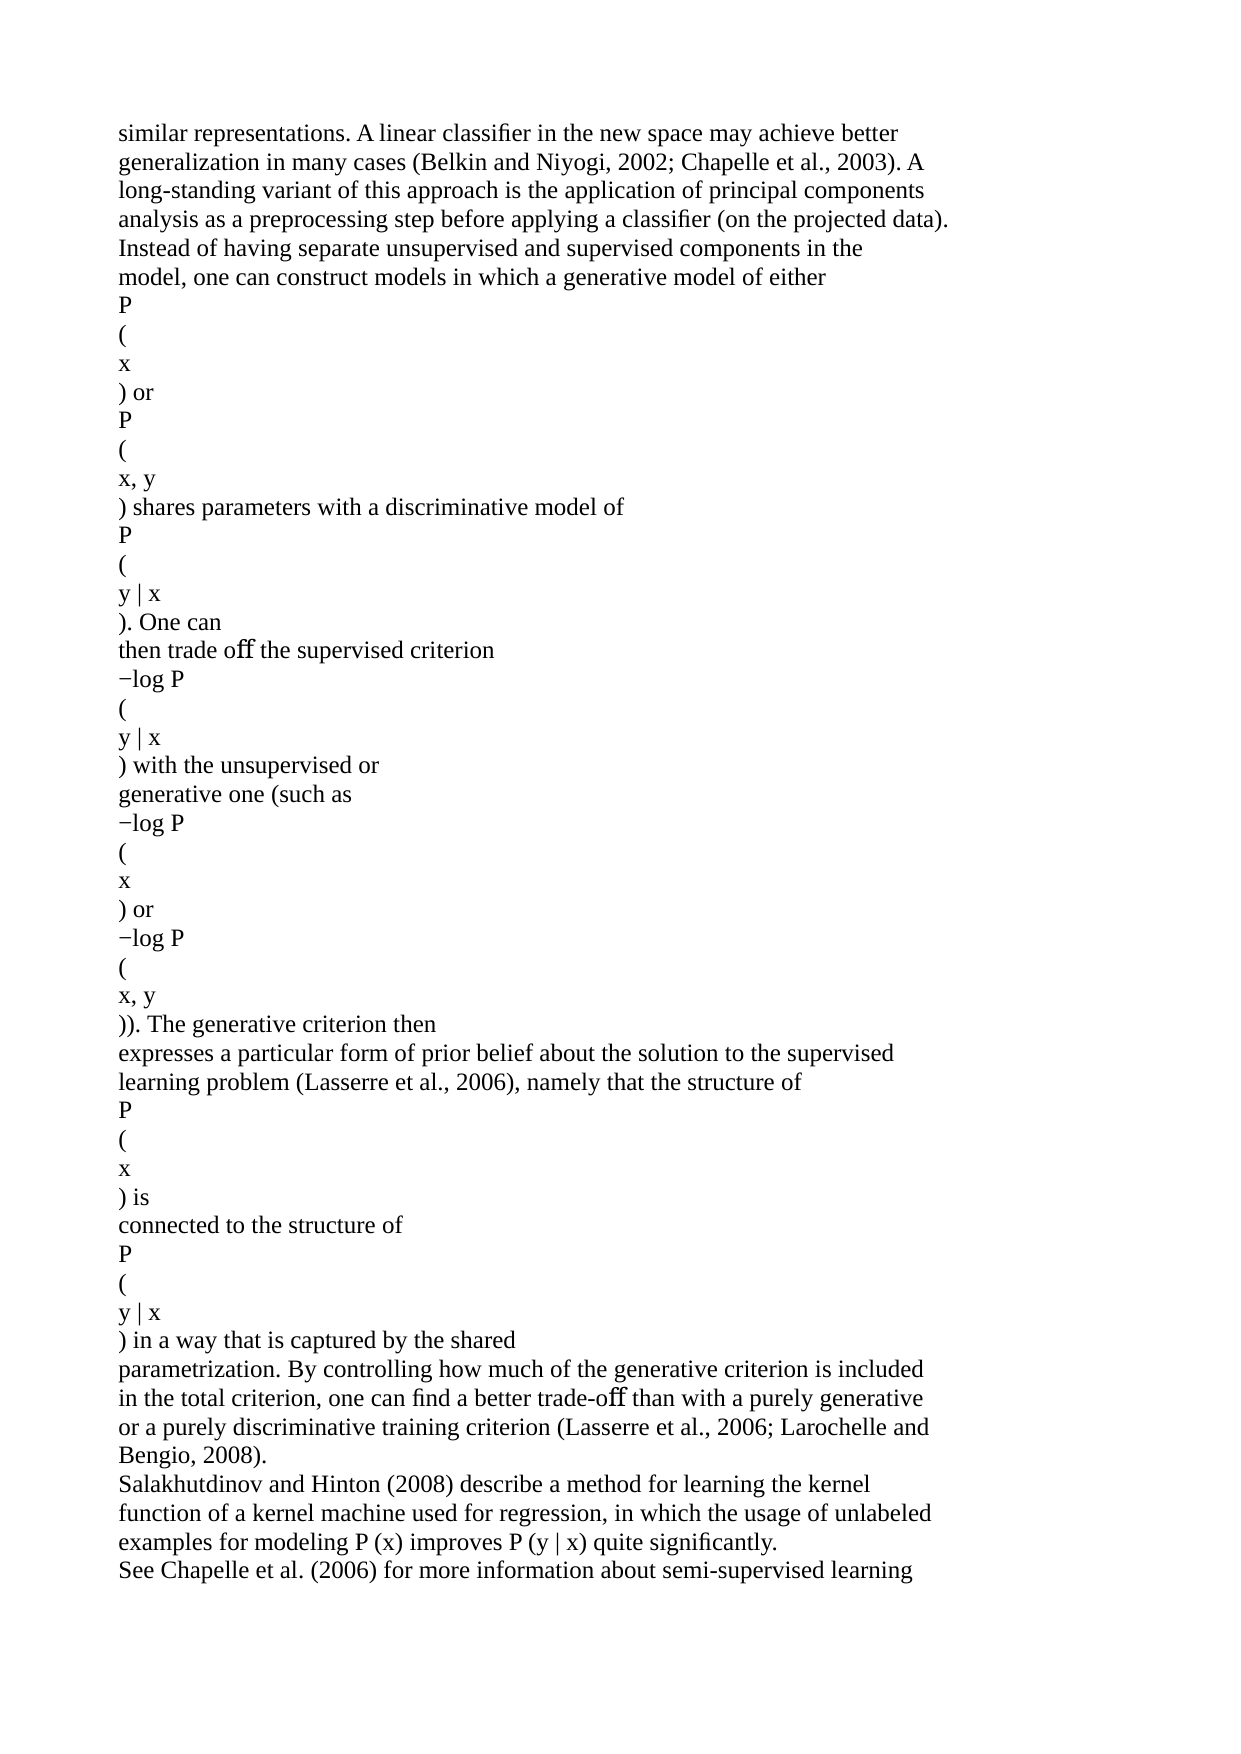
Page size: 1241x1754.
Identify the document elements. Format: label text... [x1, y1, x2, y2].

text ) in a way that is captured by the shared [118, 1326, 1122, 1354]
text expresses a particular form of prior belief about the solution to the supervised [118, 1038, 1122, 1067]
text generalization in many cases (Belkin and Niyogi, 2002; Chapelle et al., 2003). A [118, 147, 1122, 176]
text ( [118, 319, 1122, 348]
text ) shares parameters with a discriminative model of [118, 492, 1122, 521]
text x [118, 1153, 1122, 1182]
text examples for modeling P (x) improves P (y | x) quite signiﬁcantly. [118, 1527, 1122, 1556]
text ) or [118, 894, 1122, 923]
text learning problem (Lasserre et al., 2006), namely that the structure of [118, 1067, 1122, 1096]
text ( [118, 549, 1122, 578]
text Bengio, 2008). [118, 1441, 1122, 1469]
text ). One can [118, 607, 1122, 636]
text y | x [118, 1297, 1122, 1326]
text in the total criterion, one can ﬁnd a better trade-oﬀ than with a purely generative [118, 1383, 1122, 1412]
text P [118, 291, 1122, 319]
text similar representations. A linear classiﬁer in the new space may achieve better [118, 118, 1122, 147]
text generative one (such as [118, 779, 1122, 808]
text x [118, 866, 1122, 894]
text )). The generative criterion then [118, 1009, 1122, 1038]
text See Chapelle et al. (2006) for more information about semi-supervised learning [118, 1556, 1122, 1584]
text y | x [118, 578, 1122, 607]
text ) is [118, 1182, 1122, 1211]
text analysis as a preprocessing step before applying a classiﬁer (on the projected data). [118, 204, 1122, 233]
text then trade oﬀ the supervised criterion [118, 636, 1122, 664]
text P [118, 1096, 1122, 1124]
text ) or [118, 377, 1122, 406]
text P [118, 521, 1122, 549]
text function of a kernel machine used for regression, in which the usage of unlabeled [118, 1498, 1122, 1527]
text ) with the unsupervised or [118, 751, 1122, 779]
text connected to the structure of [118, 1211, 1122, 1239]
text model, one can construct models in which a generative model of either [118, 262, 1122, 291]
text −log P [118, 808, 1122, 837]
text Instead of having separate unsupervised and supervised components in the [118, 233, 1122, 262]
text x [118, 348, 1122, 377]
text ( [118, 1124, 1122, 1153]
text ( [118, 434, 1122, 463]
text −log P [118, 923, 1122, 952]
text Salakhutdinov and Hinton (2008) describe a method for learning the kernel [118, 1469, 1122, 1498]
text or a purely discriminative training criterion (Lasserre et al., 2006; Larochelle and [118, 1412, 1122, 1441]
text ( [118, 693, 1122, 722]
text long-standing variant of this approach is the application of principal components [118, 176, 1122, 204]
text y | x [118, 722, 1122, 751]
text ( [118, 837, 1122, 866]
text ( [118, 952, 1122, 981]
text x, y [118, 463, 1122, 492]
text x, y [118, 981, 1122, 1009]
text ( [118, 1268, 1122, 1297]
text −log P [118, 664, 1122, 693]
text parametrization. By controlling how much of the generative criterion is included [118, 1354, 1122, 1383]
text P [118, 406, 1122, 434]
text P [118, 1239, 1122, 1268]
